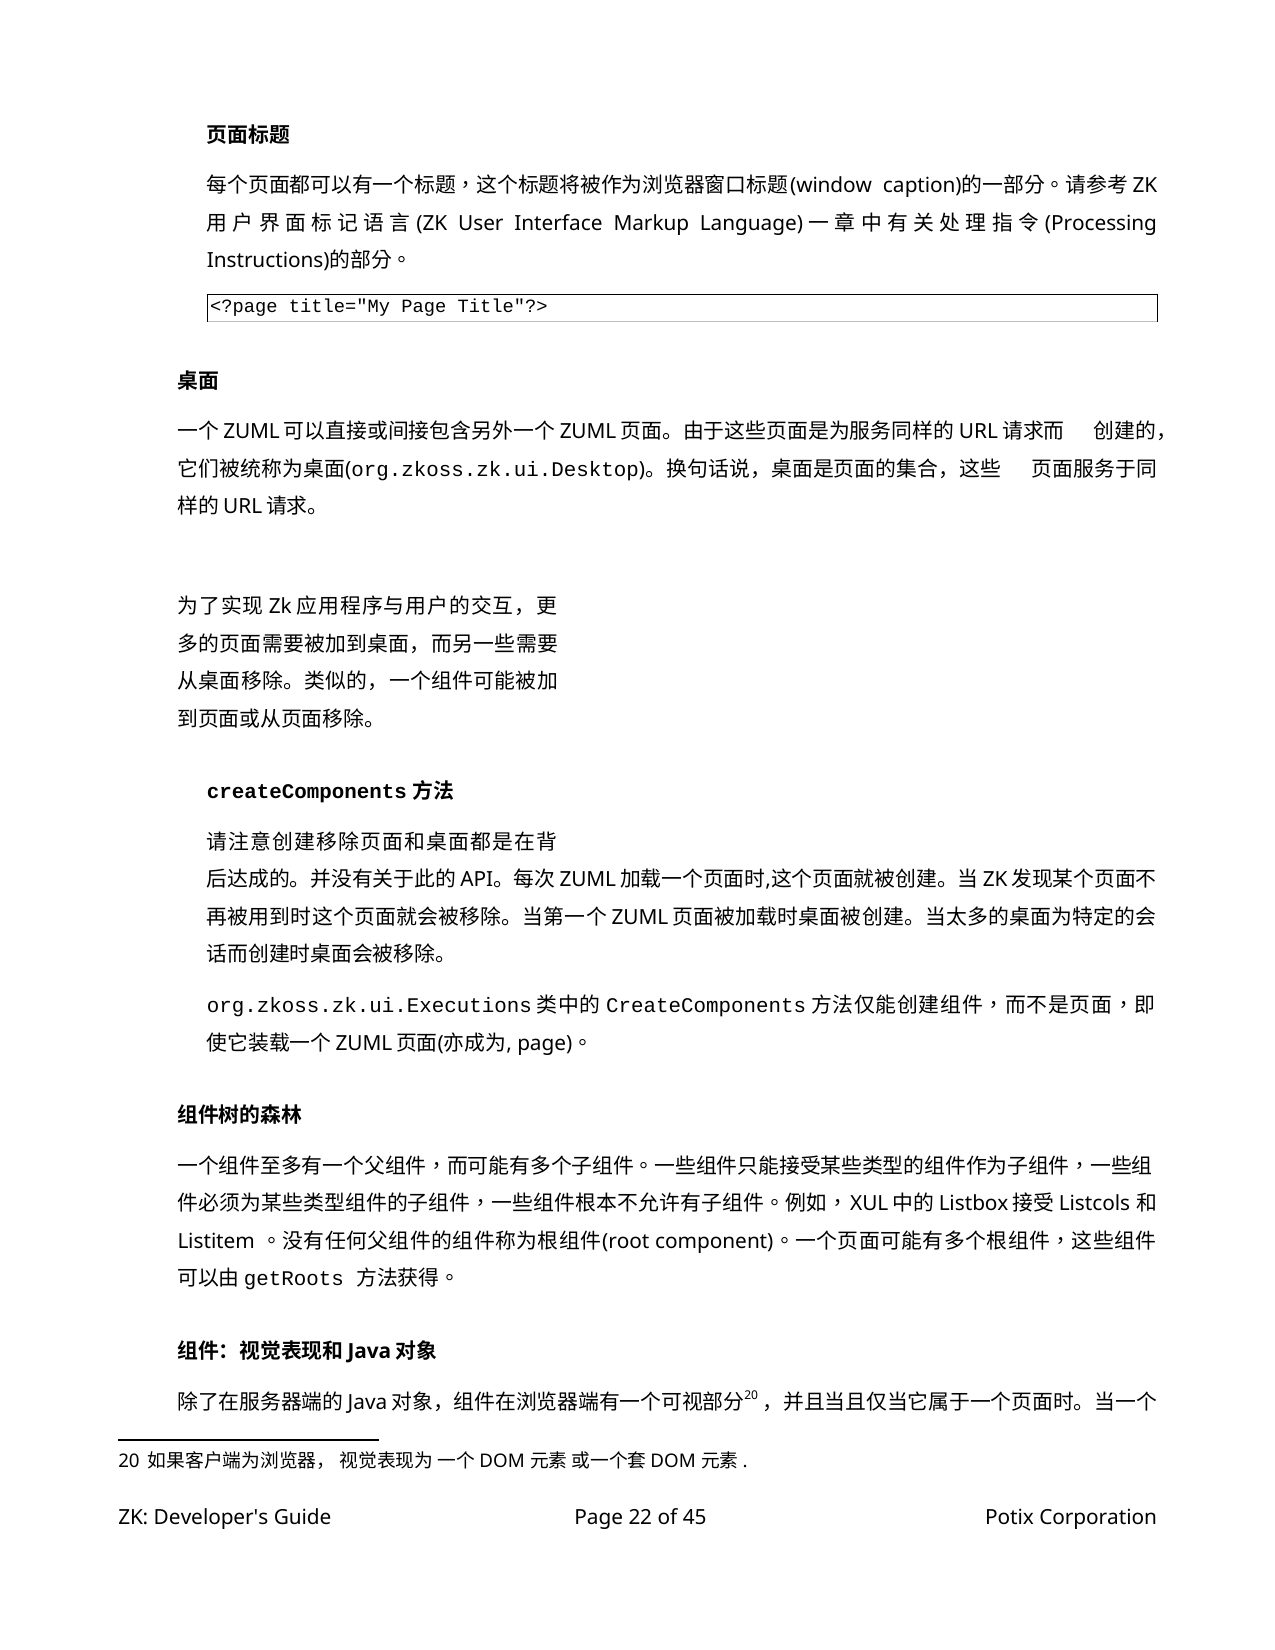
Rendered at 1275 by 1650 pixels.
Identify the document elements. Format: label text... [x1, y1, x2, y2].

subtitle 组件：视觉表现和Java对象 [177, 1334, 1157, 1364]
text 请注意创建移除页面和桌面都是在背后达成的。并没有关于此的API。每次ZUML加载一个页面时,这个页面就被创建。当ZK发现某个页面不再被用到时这个页面就会被移除。当第一个ZUML页面被加载时桌面被创建。当太多的桌面为特定的会话而创建时桌面会被移除。 [207, 825, 1157, 968]
text 为了实现Zk应用程序与用户的交互，更多的页面需要被加到桌面，而另一些需要从桌面移除。类似的，一个组件可能被加到页面或从页面移除。 [177, 589, 1157, 732]
subtitle 页面标题 [207, 118, 1157, 148]
text 一个ZUML可以直接或间接包含另外一个ZUML页面。由于这些页面是为服务同样的URL请求而 创建的，它们被统称为桌面(org.zkoss.zk.ui.Desktop)。换句话说，桌面是页面的集合，这些 页面服务于同样的URL请求。 [177, 415, 1157, 520]
subtitle 组件树的森林 [177, 1099, 1157, 1129]
text 除了在服务器端的Java对象，组件在浏览器端有一个可视部分 ，并且当且仅当它属于一个页面时。当一个 [177, 1385, 1157, 1415]
text 如果客户端为浏览器， 视觉表现为 一个 DOM 元素 或一个套DOM 元素 . [118, 1446, 1157, 1473]
text 一个组件至多有一个父组件，而可能有多个子组件。一些组件只能接受某些类型的组件作为子组件，一些组件必须为某些类型组件的子组件，一些组件根本不允许有子组件。例如，XUL中的Listbox接受Listcols 和 Listitem 。没有任何父组件的组件称为根组件(root component)。一个页面可能有多个根组件，这些组件可以由getRoots 方法获得。 [177, 1149, 1157, 1292]
text <?page title="My Page Title"?> [208, 295, 1157, 321]
text org.zkoss.zk.ui.Executions类中的CreateComponents方法仅能创建组件，而不是页面，即使它装载一个ZUML页面(亦成为, page)。 [207, 988, 1157, 1056]
text 每个页面都可以有一个标题，这个标题将被作为浏览器窗口标题(window caption)的一部分。请参考ZK用户界面标记语言(ZK User Interface Markup Language)一章中有关处理指令(Processing Instructions)的部分。 [207, 169, 1157, 274]
subtitle createComponents 方法 [207, 774, 1157, 805]
subtitle 桌面 [177, 364, 1157, 394]
